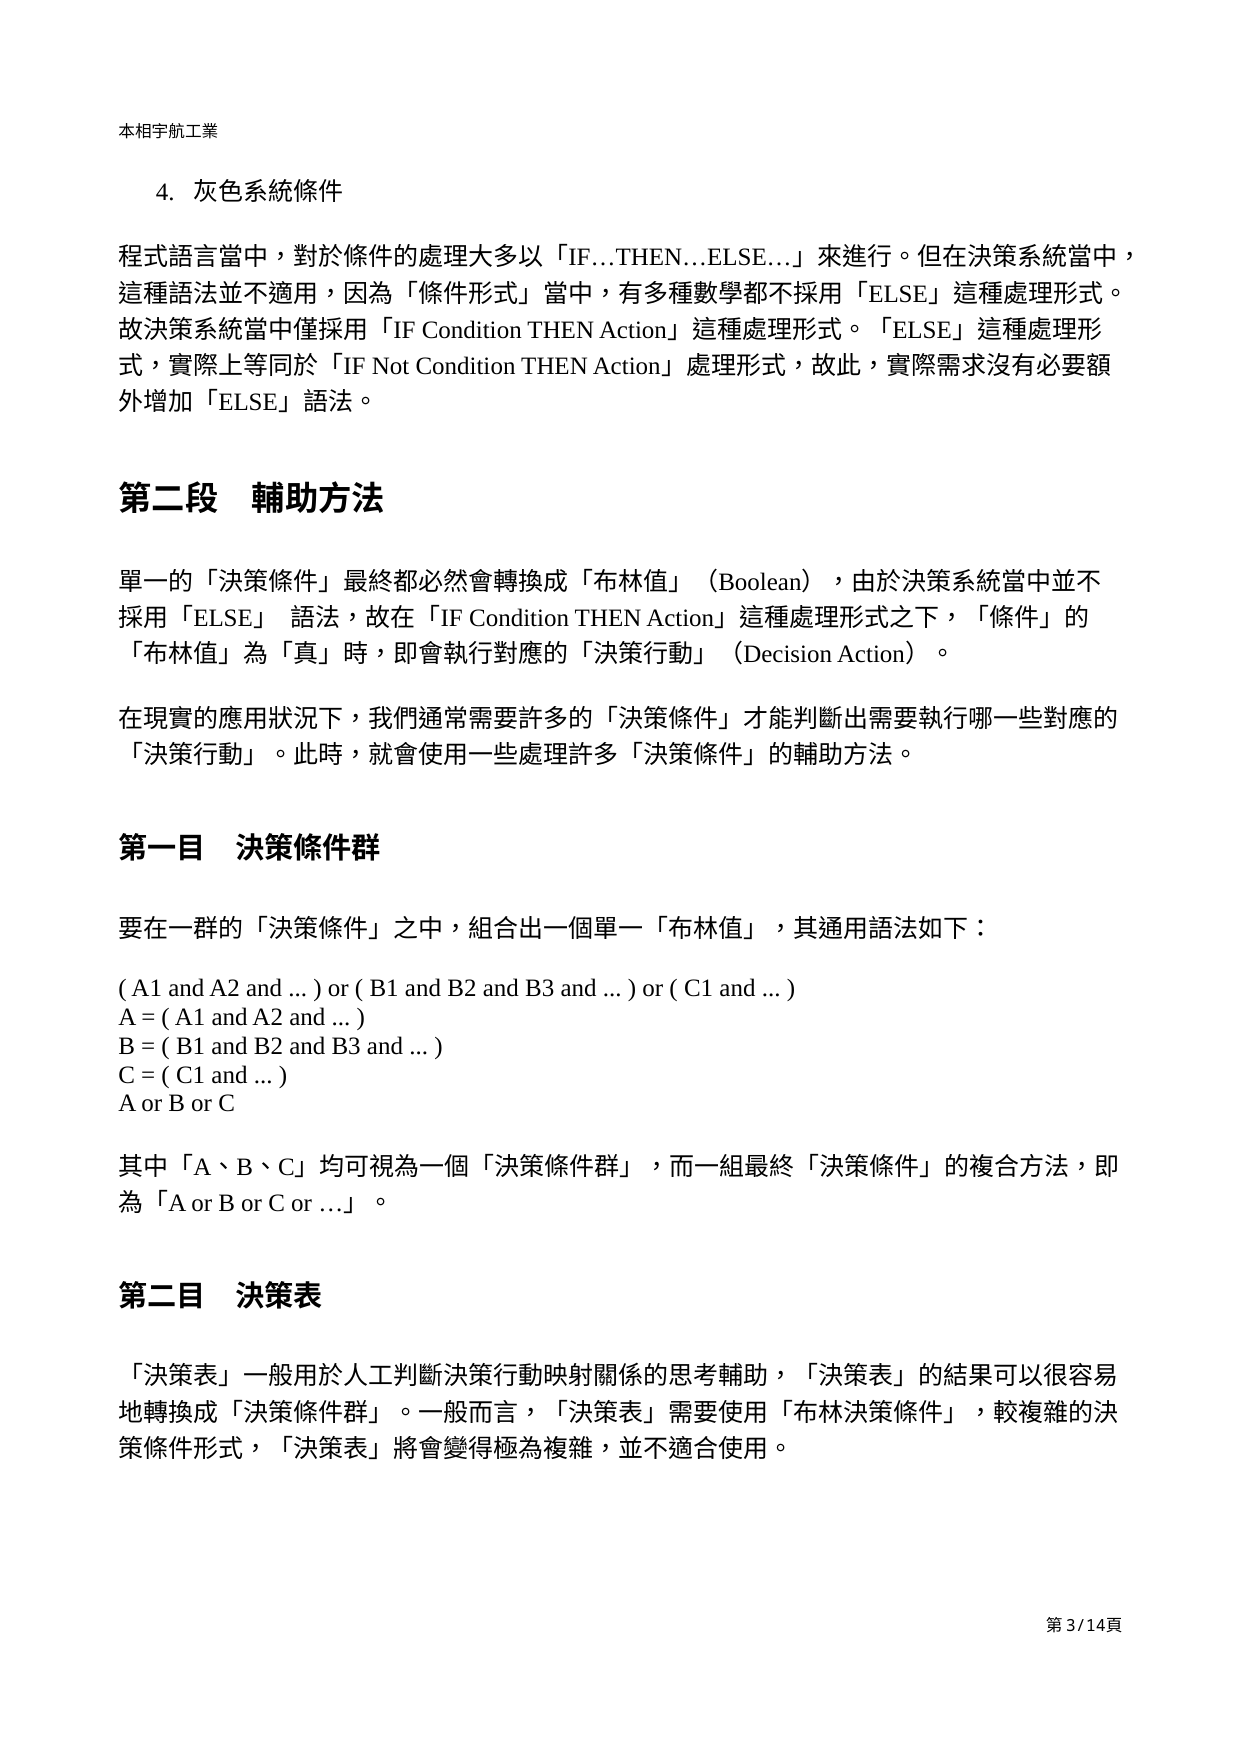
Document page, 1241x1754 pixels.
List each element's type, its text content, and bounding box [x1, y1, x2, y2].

subtitle 第二段 輔助方法 [118, 472, 1122, 520]
text 「決策表」一般用於人工判斷決策行動映射關係的思考輔助，「決策表」的結果可以很容易地轉換成「決策條件群」。一般而言，「決策表」需要使用「布林決策條件」，較複雜的決策條件形式，「決策表」將會變得極為複雜，並不適合使用。 [118, 1356, 1122, 1464]
text 程式語言當中，對於條件的處理大多以「IF…THEN…ELSE…」來進行。但在決策系統當中，這種語法並不適用，因為「條件形式」當中，有多種數學都不採用「ELSE」這種處理形式。故決策系統當中僅採用「IF Condition THEN Action」這種處理形式。「ELSE」這種處理形式，實際上等同於「IF Not Condition THEN Action」處理形式，故此，實際需求沒有必要額外增加「ELSE」語法。 [118, 237, 1122, 418]
text 單一的「決策條件」最終都必然會轉換成「布林值」（Boolean），由於決策系統當中並不採用「ELSE」 語法，故在「IF Condition THEN Action」這種處理形式之下，「條件」的「布林值」為「真」時，即會執行對應的「決策行動」（Decision Action）。 [118, 561, 1122, 670]
text 要在一群的「決策條件」之中，組合出一個單一「布林值」，其通用語法如下： [118, 908, 1122, 945]
list 灰色系統條件 [156, 172, 1122, 208]
text A or B or C [118, 1088, 1122, 1117]
text C = ( C1 and ... ) [118, 1060, 1122, 1088]
text ( A1 and A2 and ... ) or ( B1 and B2 and B3 and ... ) or ( C1 and ... ) [118, 973, 1122, 1002]
subtitle 第二目 決策表 [118, 1272, 1122, 1314]
text A = ( A1 and A2 and ... ) [118, 1002, 1122, 1031]
text 其中「A、B、C」均可視為一個「決策條件群」，而一組最終「決策條件」的複合方法，即為「A or B or C or …」。 [118, 1146, 1122, 1218]
text B = ( B1 and B2 and B3 and ... ) [118, 1031, 1122, 1060]
subtitle 第一目 決策條件群 [118, 825, 1122, 867]
text 在現實的應用狀況下，我們通常需要許多的「決策條件」才能判斷出需要執行哪一些對應的「決策行動」。此時，就會使用一些處理許多「決策條件」的輔助方法。 [118, 699, 1122, 771]
